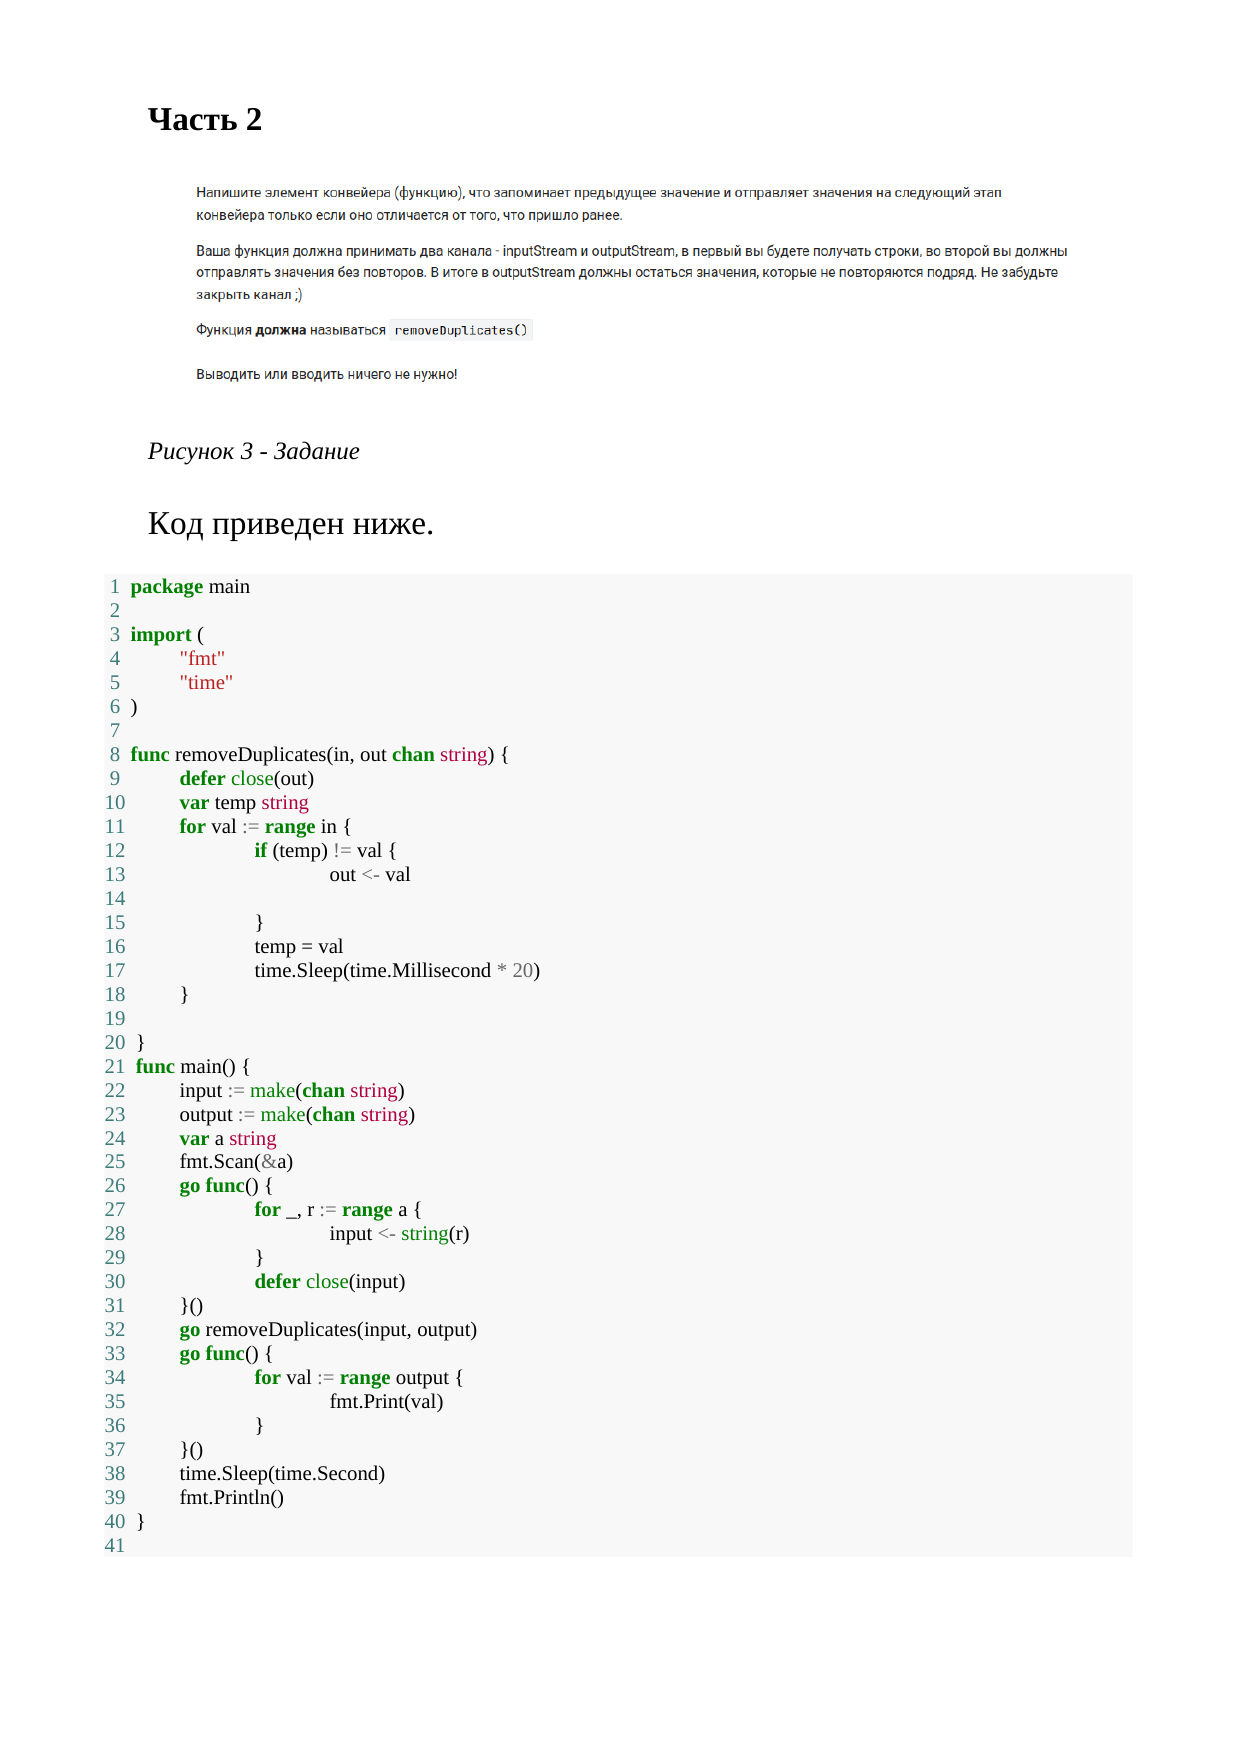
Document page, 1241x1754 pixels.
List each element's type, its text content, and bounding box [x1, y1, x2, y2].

text Часть 2 [148, 99, 1181, 137]
text Код приведен ниже. [148, 503, 1181, 542]
picture [147, 150, 1182, 424]
text Рисунок 3 - Задание [148, 424, 1181, 465]
